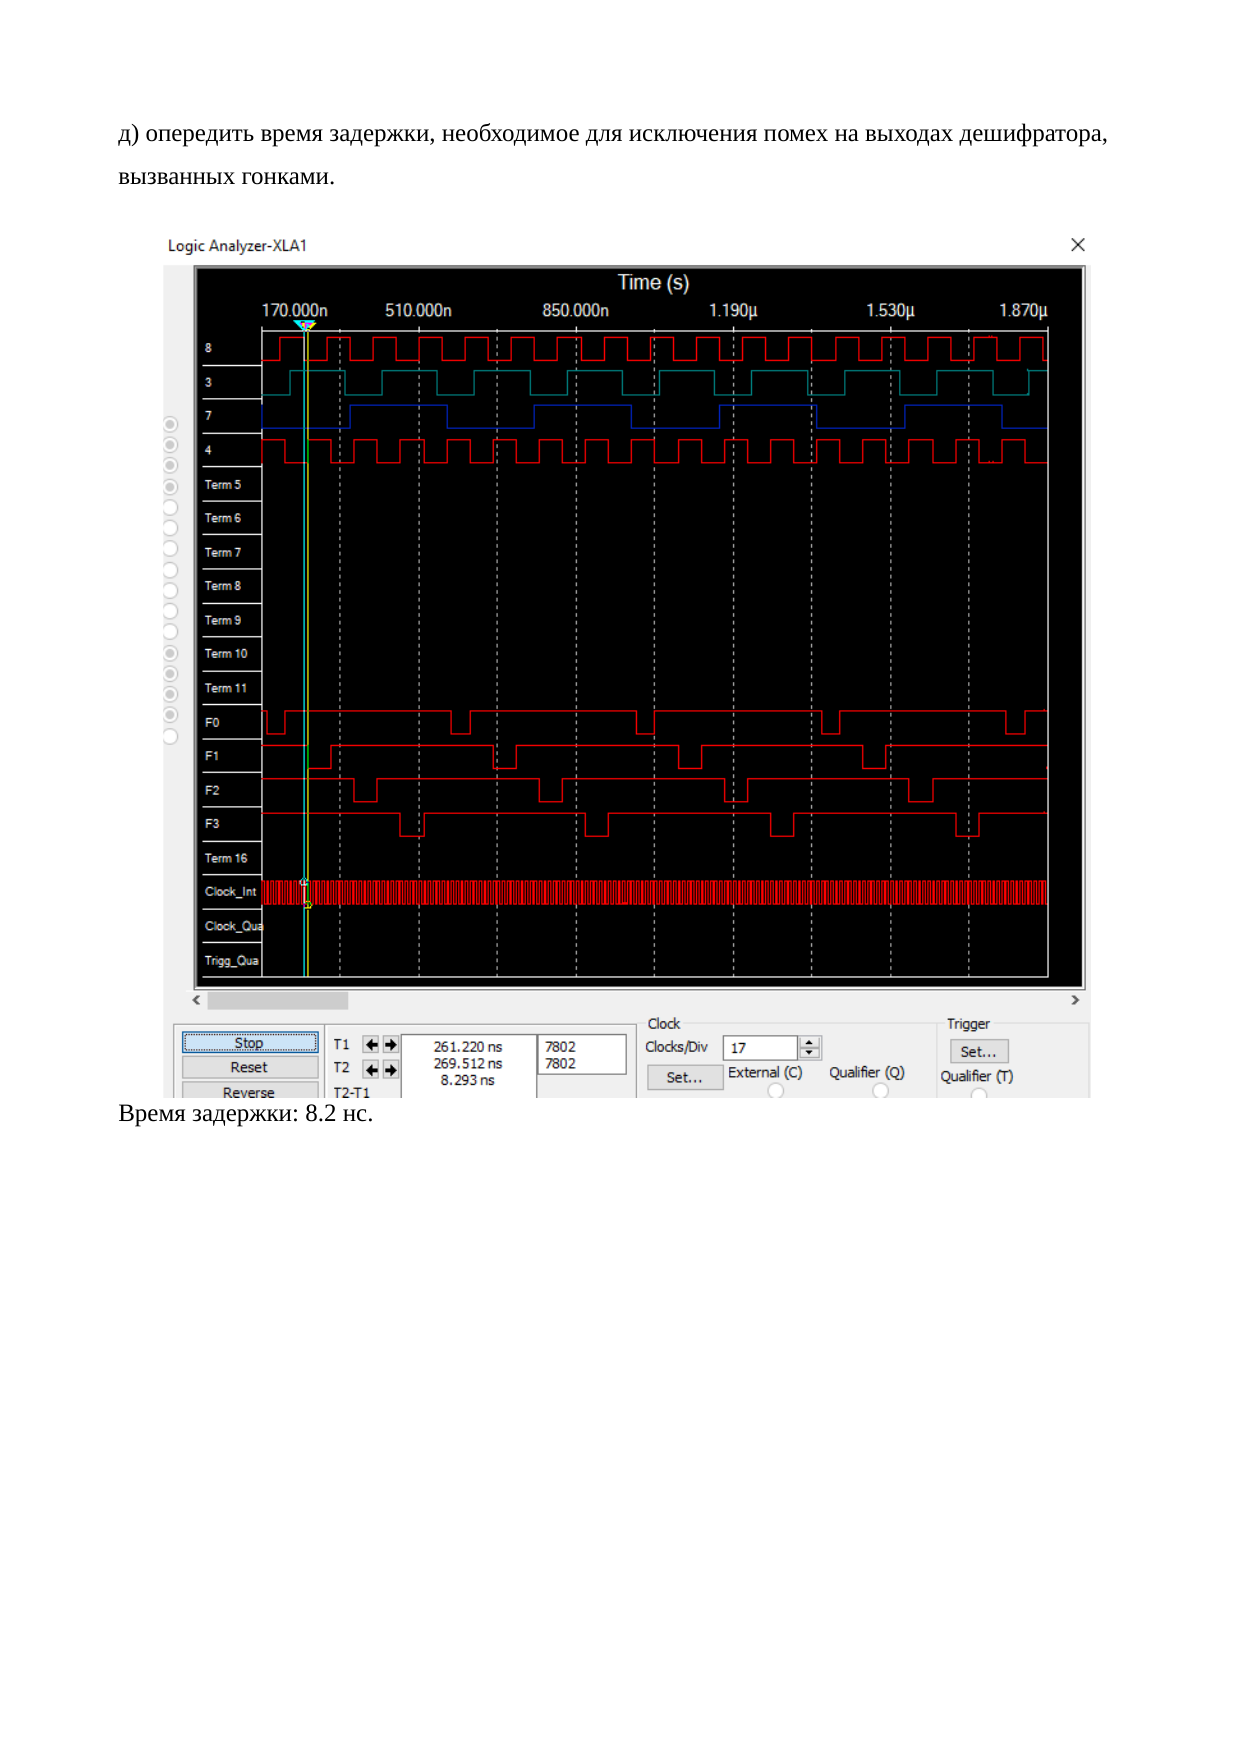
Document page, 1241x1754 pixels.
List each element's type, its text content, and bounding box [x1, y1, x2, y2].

picture [163, 233, 1091, 1098]
text д) опередить время задержки, необходимое для исключения помех на выходах дешифратора, вызванных гонками. [118, 118, 1122, 190]
text Время задержки: 8.2 нс. [118, 204, 1122, 1127]
